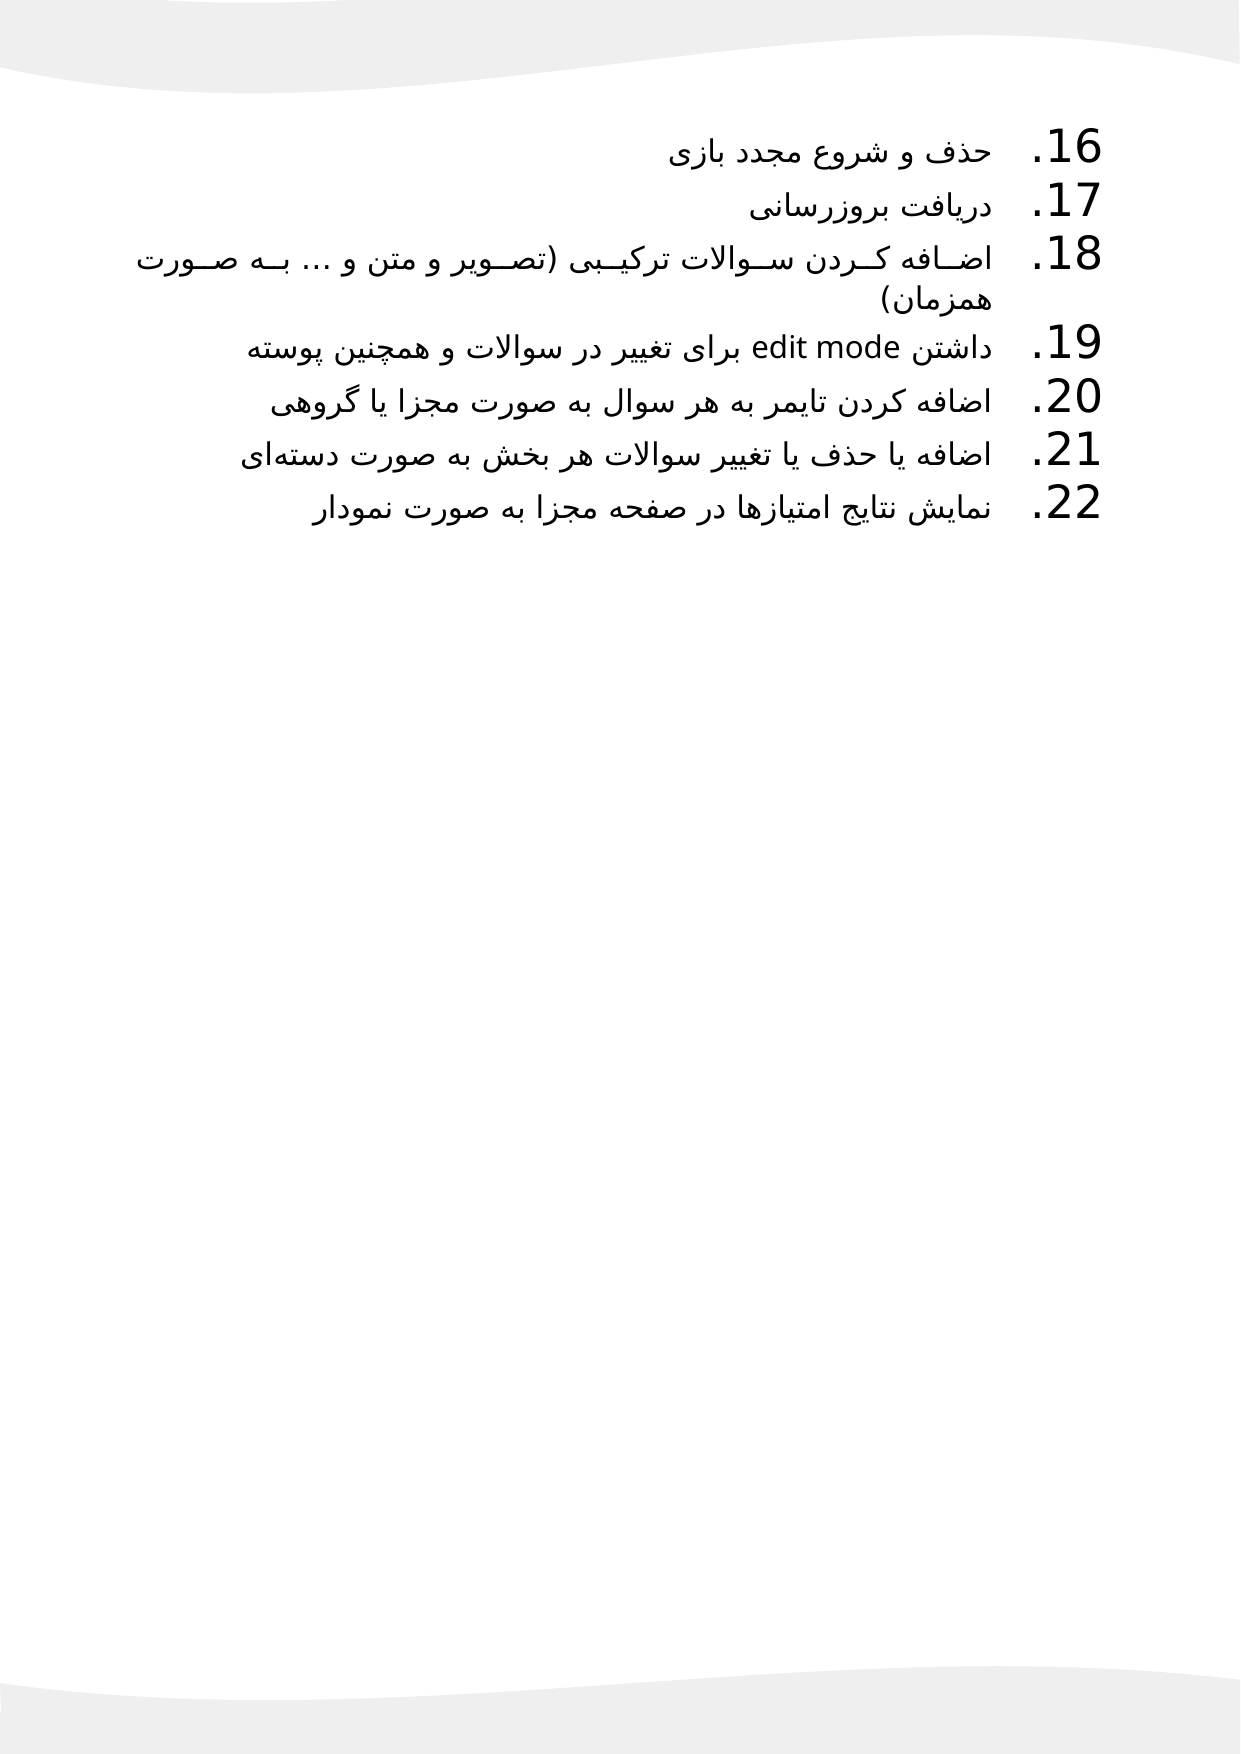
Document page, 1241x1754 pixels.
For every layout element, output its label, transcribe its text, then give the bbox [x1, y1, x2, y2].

list اضافه کردن تایمر به هر سوال به صورت مجزا یا گروهی [135, 370, 1030, 423]
list دریافت بروزرسانی [135, 173, 1030, 227]
list اضافه یا حذف یا تغییر سوالات هر بخش به صورت دسته‌ای [135, 423, 1030, 476]
list اضافه کردن سوالات ترکیبی (تصویر و متن و … به صورت همزمان) [135, 227, 1030, 316]
list نمایش نتایج امتیازها در صفحه مجزا به صورت نمودار [135, 476, 1030, 530]
list حذف و شروع مجدد بازی [135, 120, 1030, 173]
list داشتن edit mode برای تغییر در سوالات و همچنین پوسته [135, 316, 1030, 370]
